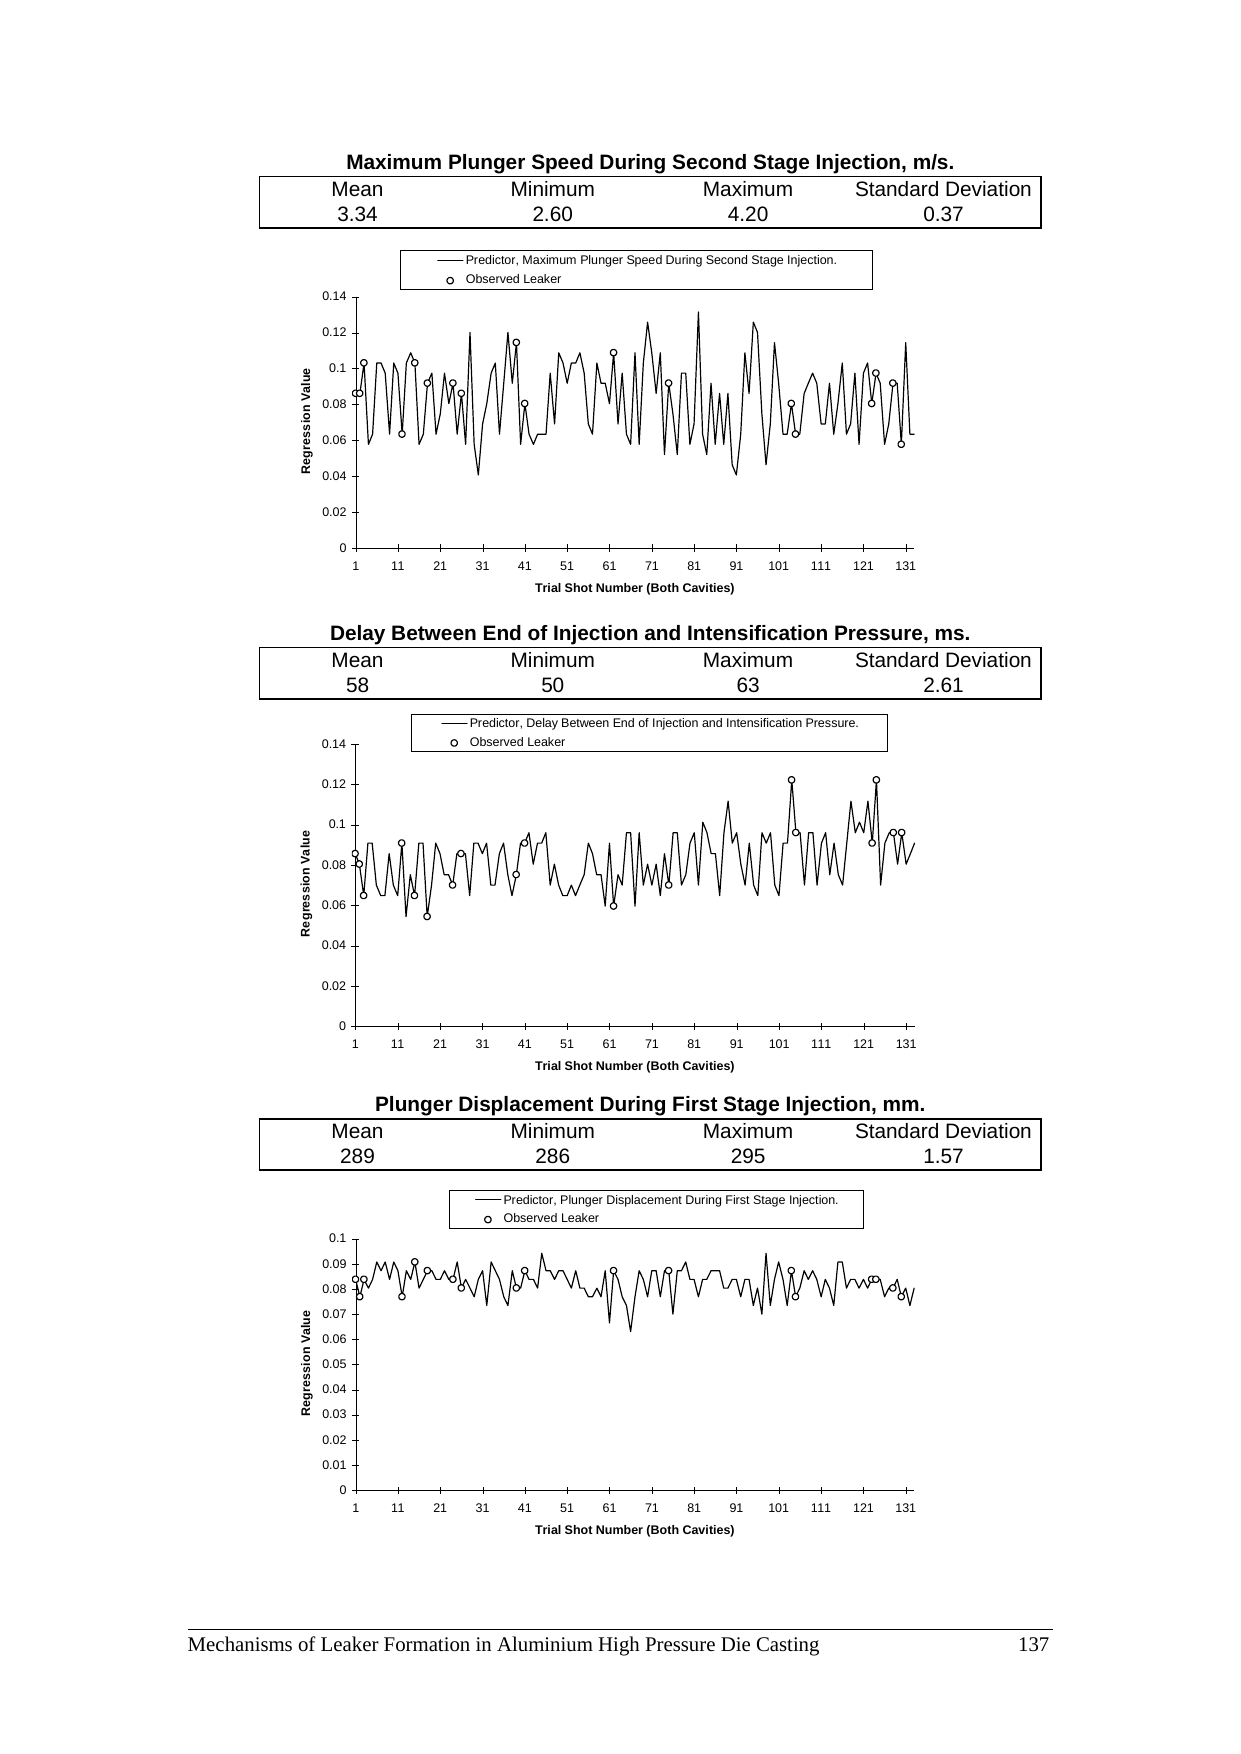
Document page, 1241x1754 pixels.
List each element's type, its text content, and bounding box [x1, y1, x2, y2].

table_cell Standard Deviation [846, 1120, 1040, 1143]
table_header [185, 1092, 259, 1118]
table_header Maximum Plunger Speed During Second Stage Injection, m/s. [260, 150, 1041, 176]
table_cell Maximum [650, 177, 846, 201]
table_cell 295 [650, 1144, 846, 1169]
table_cell 2.60 [455, 201, 650, 227]
table_cell 286 [455, 1144, 650, 1169]
table_cell 2.61 [846, 673, 1040, 698]
table_cell Standard Deviation [846, 177, 1040, 201]
table_cell Minimum [455, 648, 650, 672]
table_cell Maximum [650, 1120, 846, 1143]
table_cell 63 [650, 673, 846, 698]
table_header Delay Between End of Injection and Intensification Pressure, ms. [260, 621, 1041, 647]
table_cell 58 [260, 673, 455, 698]
table_header Plunger Displacement During First Stage Injection, mm. [260, 1092, 1041, 1118]
table_cell [185, 201, 259, 227]
table_cell Minimum [455, 1120, 650, 1143]
table_cell Mean [260, 177, 455, 201]
table_cell [185, 647, 259, 672]
table_cell [185, 176, 259, 201]
table_cell 0.37 [846, 201, 1040, 227]
table_cell 3.34 [260, 201, 455, 227]
table_cell [185, 1144, 259, 1169]
table_cell Mean [260, 648, 455, 672]
table_cell 50 [455, 673, 650, 698]
table_cell [185, 673, 259, 698]
table_cell 1.57 [846, 1144, 1040, 1169]
table_cell Minimum [455, 177, 650, 201]
table_cell Maximum [650, 648, 846, 672]
table_cell [185, 1118, 259, 1143]
table_header [185, 150, 259, 176]
table_cell Standard Deviation [846, 648, 1040, 672]
table_cell 4.20 [650, 201, 846, 227]
table_cell Mean [260, 1120, 455, 1143]
table_cell 289 [260, 1144, 455, 1169]
table_header [185, 621, 259, 647]
